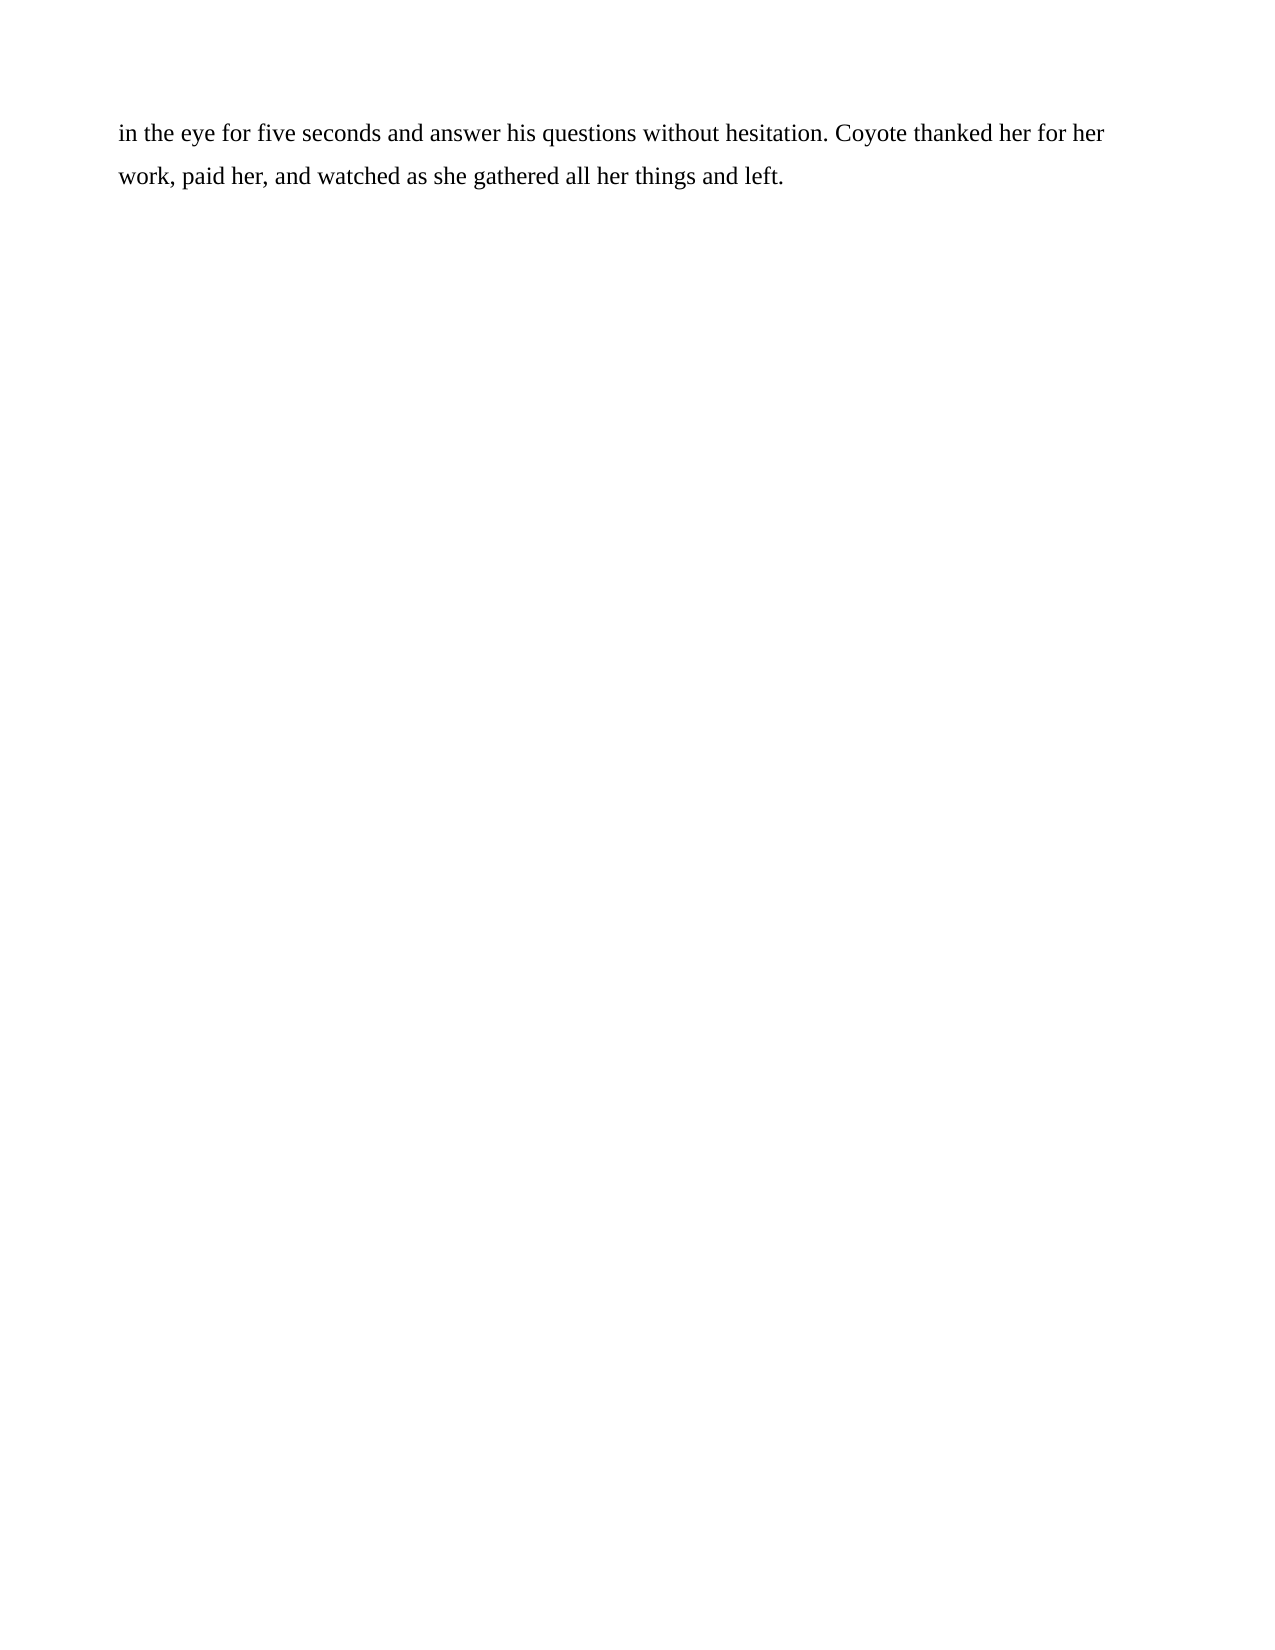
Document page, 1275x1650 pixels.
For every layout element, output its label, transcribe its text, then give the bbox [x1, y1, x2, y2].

text in the eye for five seconds and answer his questions without hesitation. Coyote thanked her for her work, paid her, and watched as she gathered all her things and left. [118, 118, 1157, 190]
